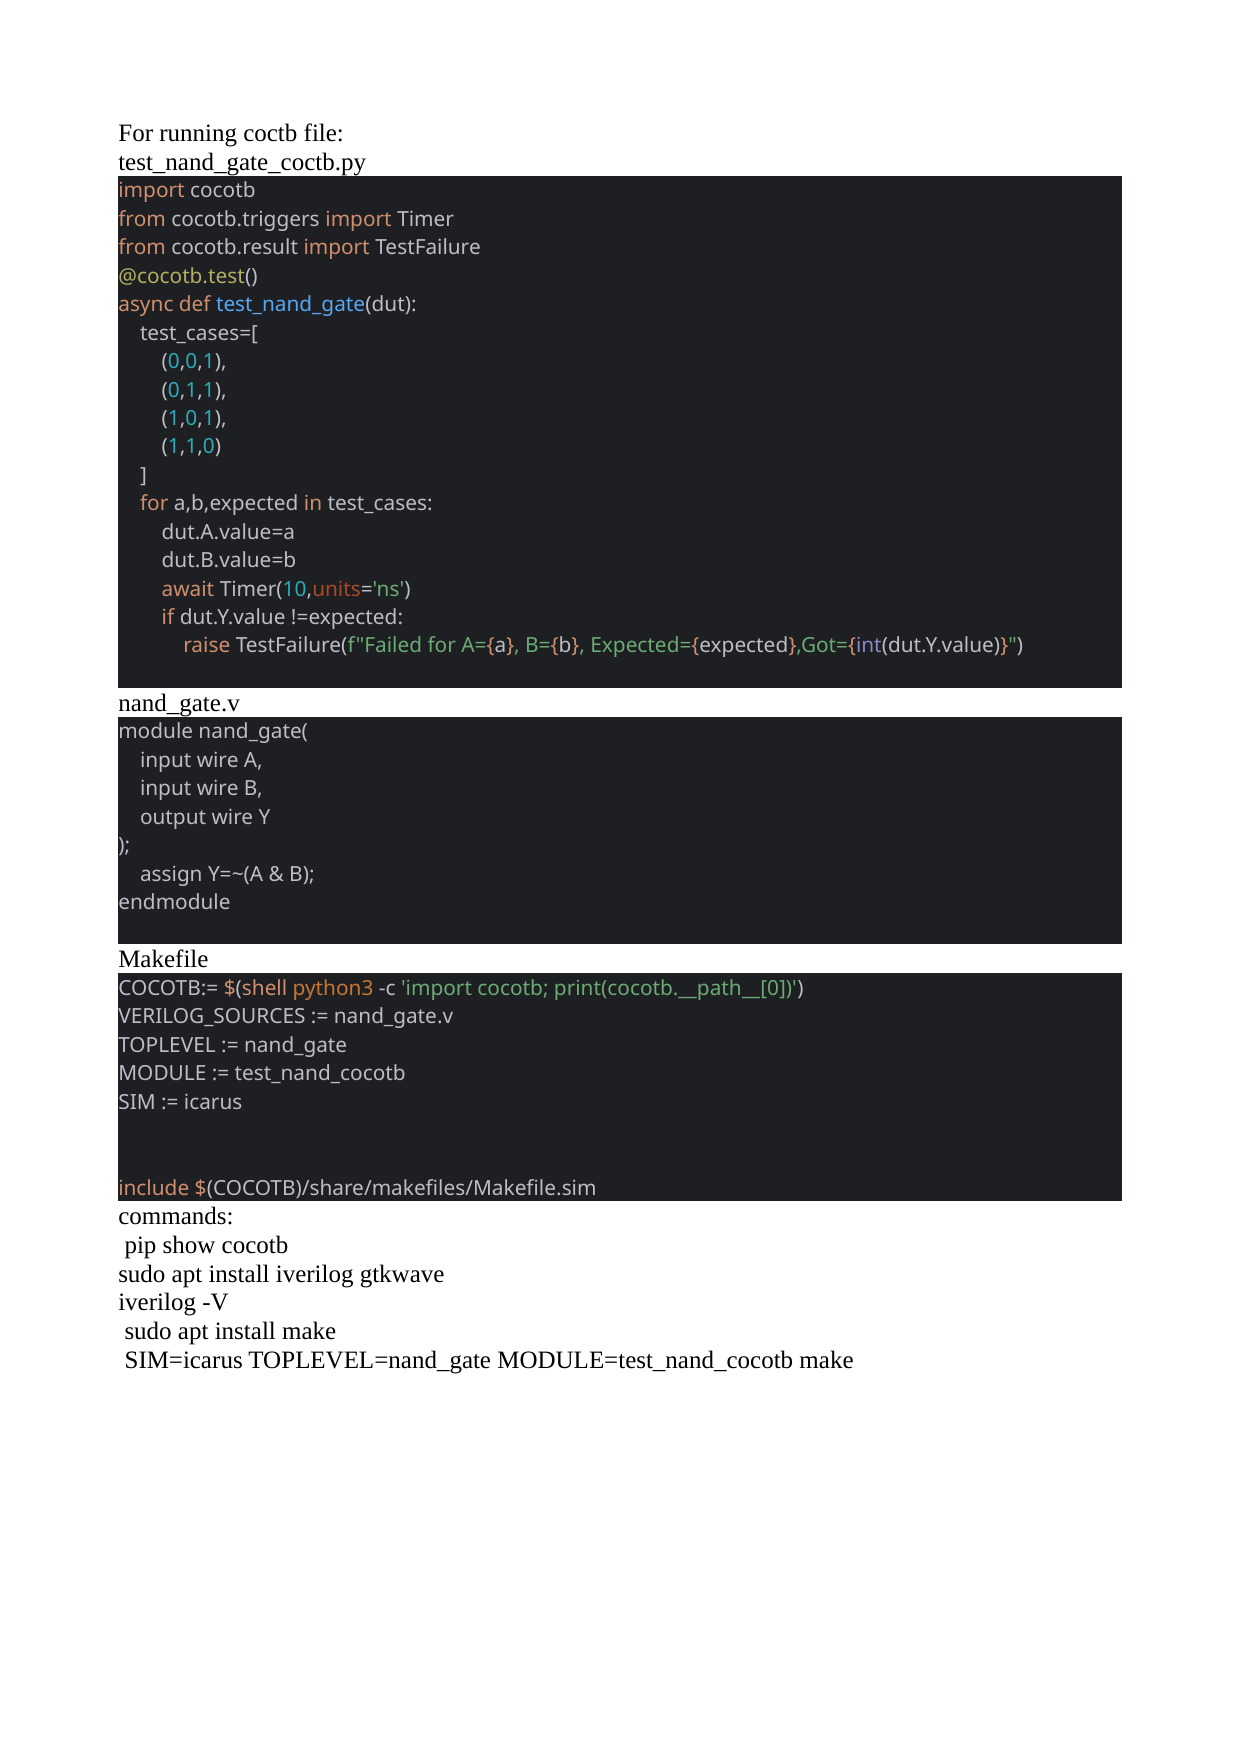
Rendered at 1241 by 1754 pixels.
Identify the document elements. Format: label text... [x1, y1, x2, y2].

text import cocotb from cocotb.triggers import Timer from cocotb.result import TestFailure @cocotb.test() async def test_nand_gate(dut): test_cases=[ (0,0,1), (0,1,1), (1,0,1), (1,1,0) ] for a,b,expected in test_cases: dut.A.value=a dut.B.value=b await Timer(10,units='ns') if dut.Y.value !=expected: raise TestFailure(f"Failed for A={a}, B={b}, Expected={expected},Got={int(dut.Y.value)}") [118, 176, 1122, 688]
text For running coctb file: [118, 118, 1122, 147]
text sudo apt install iverilog gtkwave [118, 1259, 1122, 1287]
text COCOTB:= $(shell python3 -c 'import cocotb; print(cocotb.__path__[0])') VERILOG_SOURCES := nand_gate.v TOPLEVEL := nand_gate MODULE := test_nand_cocotb SIM := icarus include $(COCOTB)/share/makefiles/Makefile.sim [118, 973, 1122, 1201]
text sudo apt install make [118, 1316, 1122, 1345]
text pip show cocotb [118, 1230, 1122, 1259]
text Makefile [118, 944, 1122, 973]
text test_nand_gate_coctb.py [118, 147, 1122, 176]
text module nand_gate( input wire A, input wire B, output wire Y ); assign Y=~(A & B); endmodule [118, 717, 1122, 944]
text SIM=icarus TOPLEVEL=nand_gate MODULE=test_nand_cocotb make [118, 1345, 1122, 1374]
text iverilog -V [118, 1287, 1122, 1316]
text nand_gate.v [118, 688, 1122, 717]
text commands: [118, 1201, 1122, 1230]
